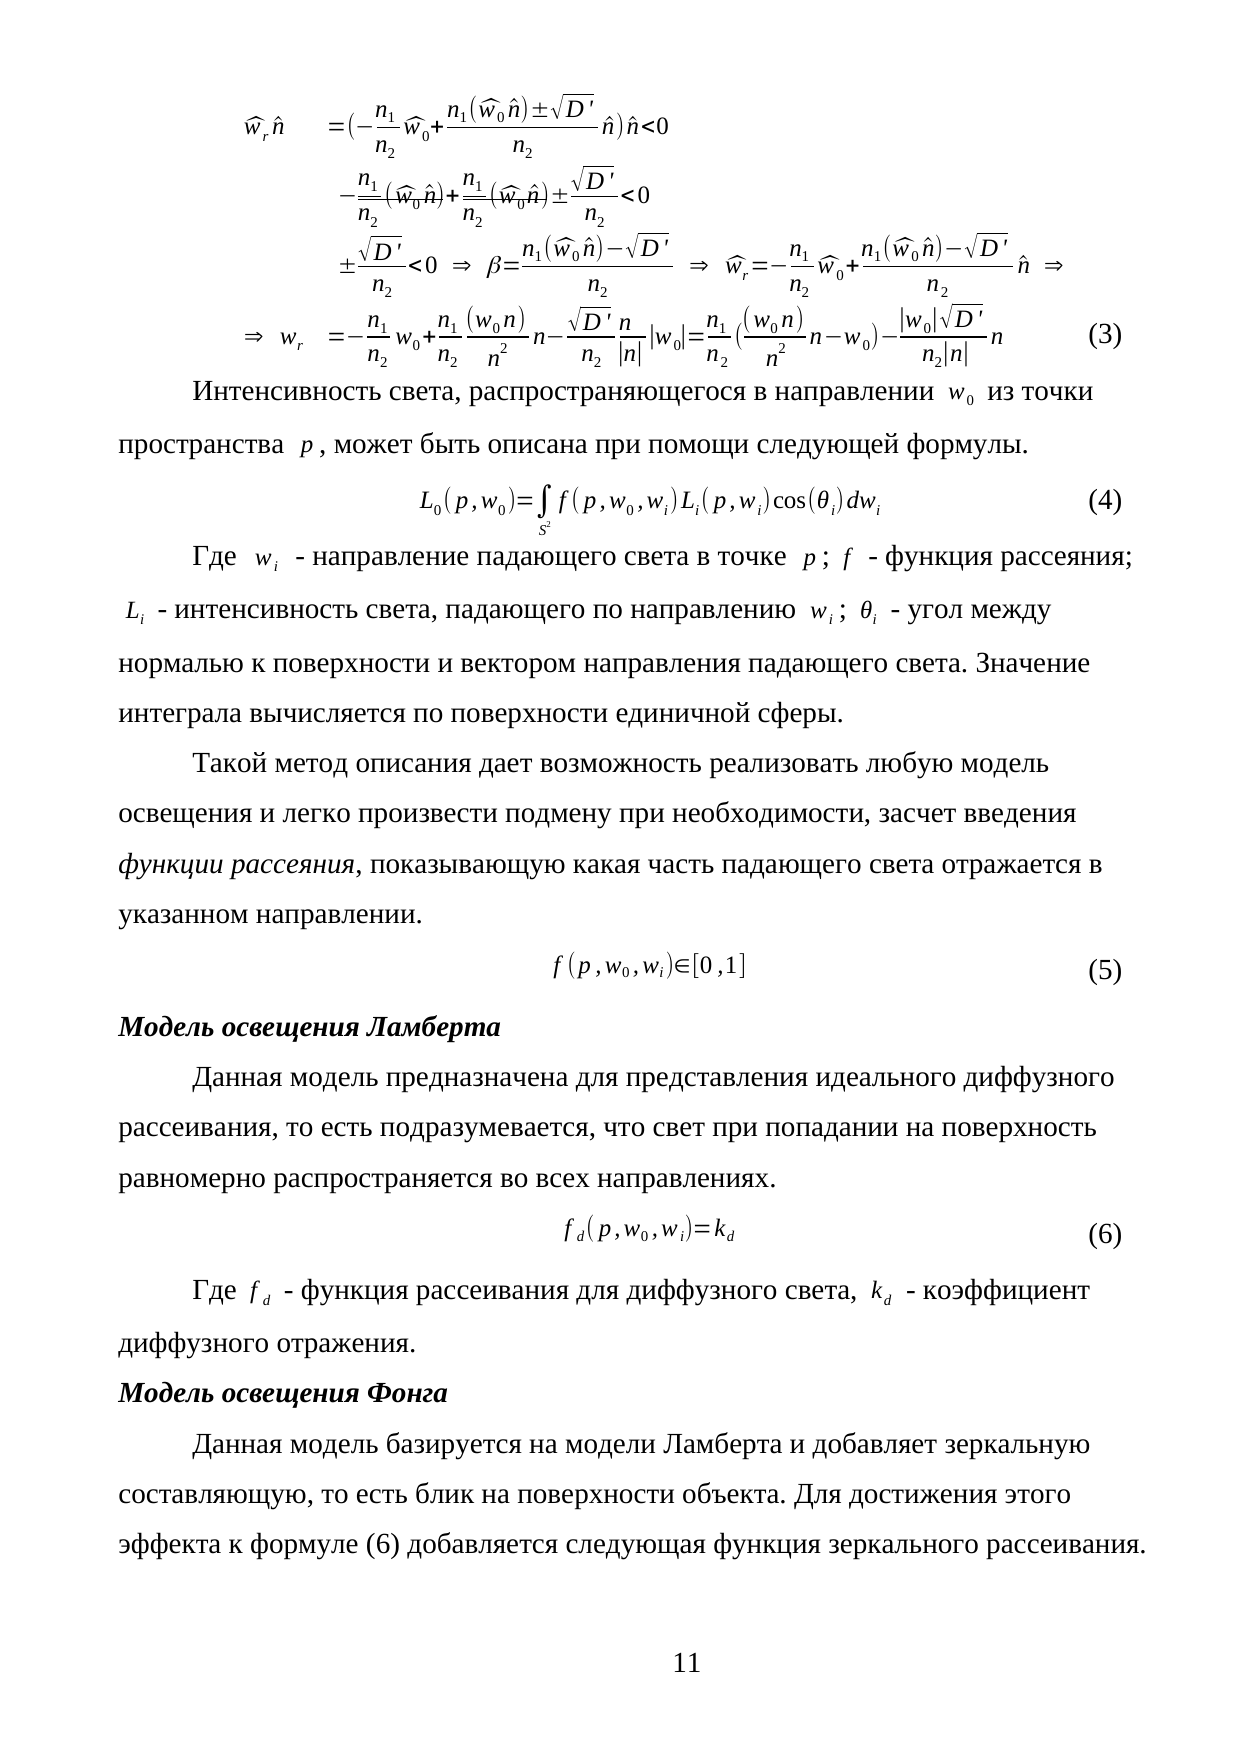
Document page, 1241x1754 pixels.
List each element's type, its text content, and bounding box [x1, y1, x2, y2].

text (6) [118, 1216, 1181, 1249]
text Интенсивность света, распространяющегося в направлении из точки пространства , может быть описана при помощи следующей формулы. [118, 373, 1181, 459]
text Модель освещения Фонга [118, 1376, 1181, 1409]
text (3) [118, 317, 1181, 350]
text Где - функция рассеивания для диффузного света, - коэффициент диффузного отражения. [118, 1272, 1181, 1359]
text Данная модель предназначена для представления идеального диффузного рассеивания, то есть подразумевается, что свет при попадании на поверхность равномерно распространяется во всех направлениях. [118, 1059, 1181, 1193]
text Модель освещения Ламберта [118, 1009, 1181, 1042]
text Такой метод описания дает возможность реализовать любую модель освещения и легко произвести подмену при необходимости, засчет введения функции рассеяния, показывающую какая часть падающего света отражается в указанном направлении. [118, 745, 1181, 930]
text Данная модель базируется на модели Ламберта и добавляет зеркальную составляющую, то есть блик на поверхности объекта. Для достижения этого эффекта к формуле (6) добавляется следующая функция зеркального рассеивания. [118, 1426, 1181, 1560]
text (4) [118, 482, 1181, 516]
text Где- направление падающего света в точке ; - функция рассеяния; - интенсивность света, падающего по направлению ; - угол между нормалью к поверхности и вектором направления падающего света. Значение интеграла вычисляется по поверхности единичной сферы. [118, 538, 1181, 728]
text (5) [118, 952, 1181, 986]
